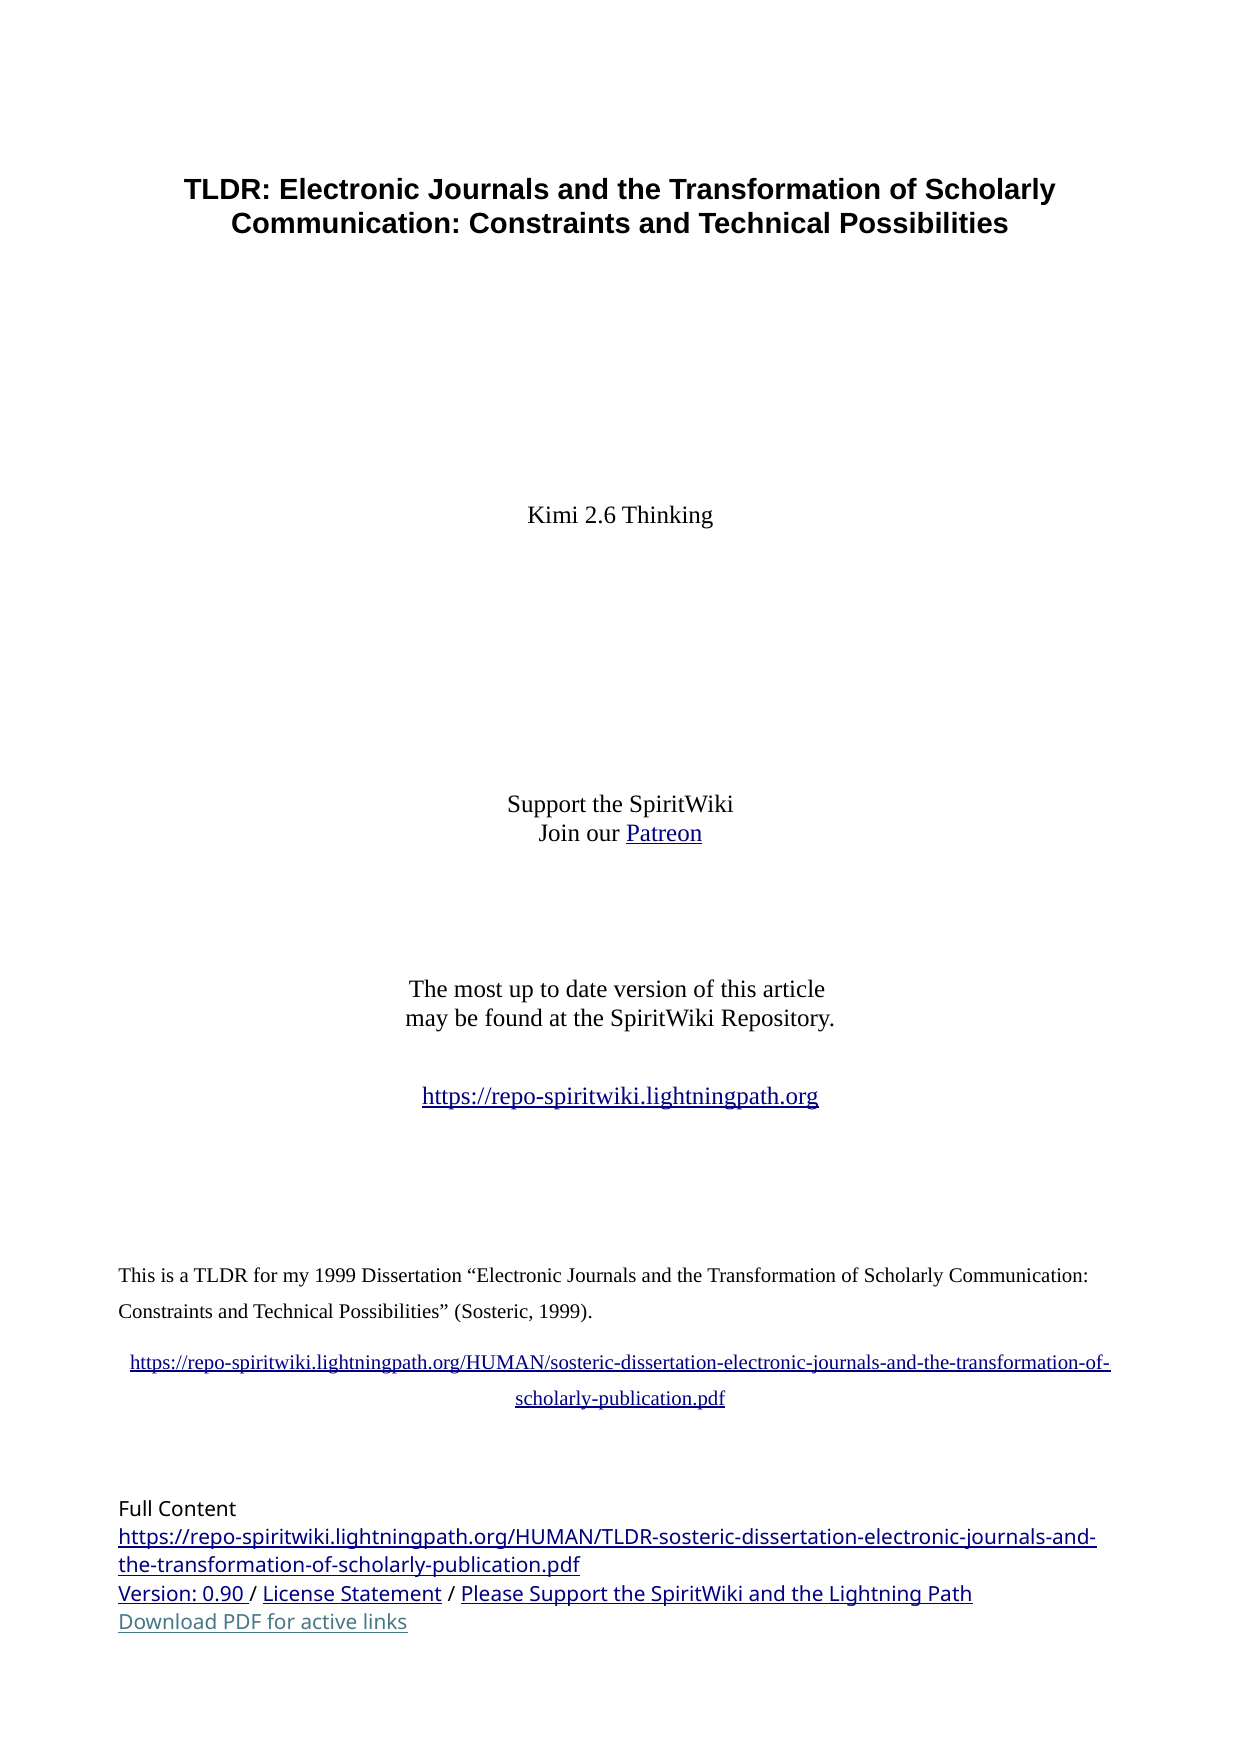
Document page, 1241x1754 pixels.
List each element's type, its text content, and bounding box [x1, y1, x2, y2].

text The most up to date version of this article may be found at the SpiritWiki Repository. [118, 974, 1122, 1032]
text https://repo-spiritwiki.lightningpath.org [118, 1081, 1122, 1110]
text Support the SpiritWiki Join our Patreon [118, 789, 1122, 846]
text https://repo-spiritwiki.lightningpath.org/HUMAN/sosteric-dissertation-electronic-journals-and-the-transformation-of-scholarly-publication.pdf [118, 1349, 1122, 1410]
text This is a TLDR for my 1999 Dissertation “Electronic Journals and the Transformation of Scholarly Communication: Constraints and Technical Possibilities” (Sosteric, 1999). [118, 1217, 1122, 1323]
text Kimi 2.6 Thinking [118, 500, 1122, 529]
subtitle TLDR: Electronic Journals and the Transformation of Scholarly Communication: Constraints and Technical Possibilities [118, 172, 1122, 239]
